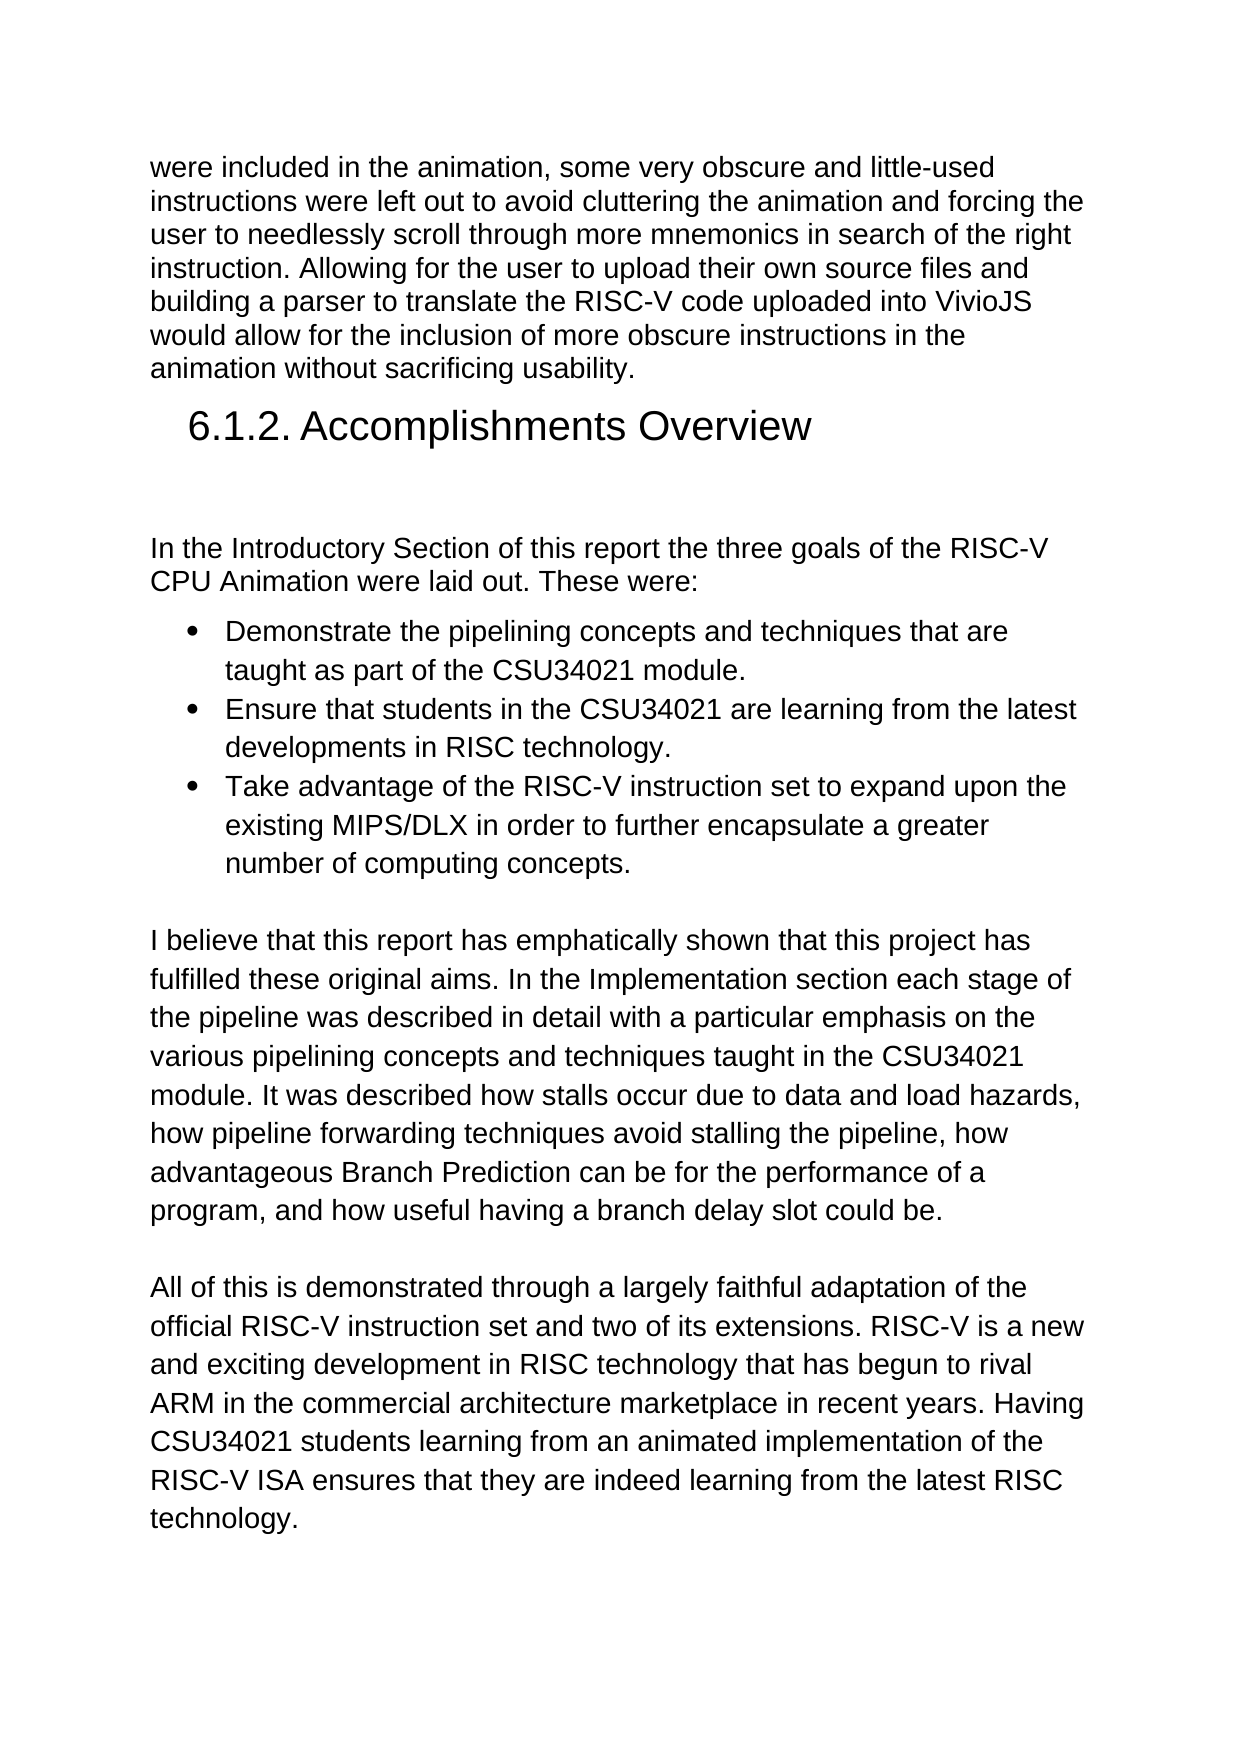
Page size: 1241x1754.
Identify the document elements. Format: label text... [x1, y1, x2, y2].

list Ensure that students in the CSU34021 are learning from the latest developments in RISC technology. [187, 692, 1090, 764]
text All of this is demonstrated through a largely faithful adaptation of the official RISC-V instruction set and two of its extensions. RISC-V is a new and exciting development in RISC technology that has begun to rival ARM in the commercial architecture marketplace in recent years. Having CSU34021 students learning from an animated implementation of the RISC-V ISA ensures that they are indeed learning from the latest RISC technology. [150, 1270, 1090, 1535]
text In the Introductory Section of this report the three goals of the RISC-V CPU Animation were laid out. These were: [150, 531, 1090, 598]
list Take advantage of the RISC-V instruction set to expand upon the existing MIPS/DLX in order to further encapsulate a greater number of computing concepts. [187, 769, 1090, 880]
list Accomplishments Overview [187, 401, 1090, 449]
text were included in the animation, some very obscure and little-used instructions were left out to avoid cluttering the animation and forcing the user to needlessly scroll through more mnemonics in search of the right instruction. Allowing for the user to upload their own source files and building a parser to translate the RISC-V code uploaded into VivioJS would allow for the inclusion of more obscure instructions in the animation without sacrificing usability. [150, 150, 1090, 385]
text I believe that this report has emphatically shown that this project has fulfilled these original aims. In the Implementation section each stage of the pipeline was described in detail with a particular emphasis on the various pipelining concepts and techniques taught in the CSU34021 module. It was described how stalls occur due to data and load hazards, how pipeline forwarding techniques avoid stalling the pipeline, how advantageous Branch Prediction can be for the performance of a program, and how useful having a branch delay slot could be. [150, 923, 1090, 1227]
list Demonstrate the pipelining concepts and techniques that are taught as part of the CSU34021 module. [187, 614, 1090, 687]
